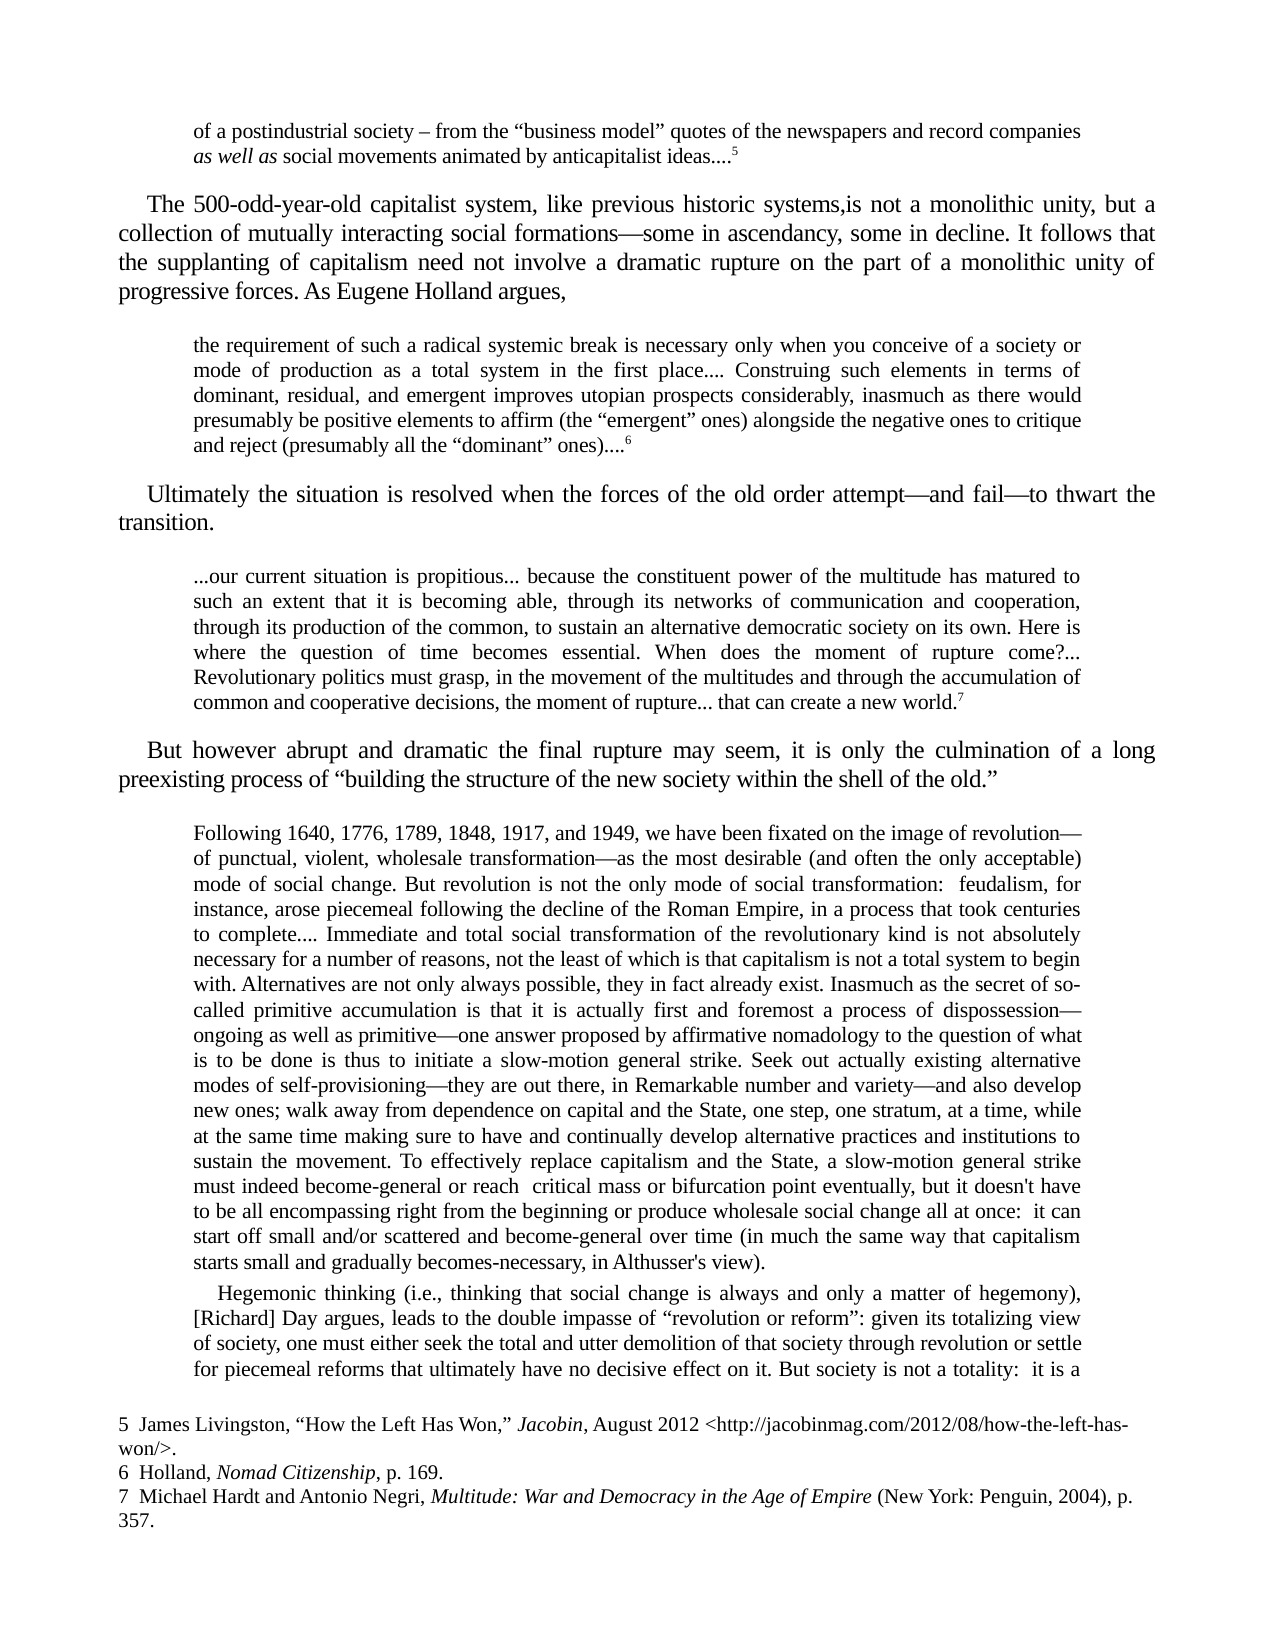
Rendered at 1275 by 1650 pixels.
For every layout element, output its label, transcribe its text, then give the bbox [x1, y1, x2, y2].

text of a postindustrial society – from the “business model” quotes of the newspapers and record companies as well as social movements animated by anticapitalist ideas.... [193, 118, 1082, 168]
text Following 1640, 1776, 1789, 1848, 1917, and 1949, we have been fixated on the image of revolution—of punctual, violent, wholesale transformation—as the most desirable (and often the only acceptable) mode of social change. But revolution is not the only mode of social transformation: feudalism, for instance, arose piecemeal following the decline of the Roman Empire, in a process that took centuries to complete.... Immediate and total social transformation of the revolutionary kind is not absolutely necessary for a number of reasons, not the least of which is that capitalism is not a total system to begin with. Alternatives are not only always possible, they in fact already exist. Inasmuch as the secret of so-called primitive accumulation is that it is actually first and foremost a process of dispossession—ongoing as well as primitive—one answer proposed by affirmative nomadology to the question of what is to be done is thus to initiate a slow-motion general strike. Seek out actually existing alternative modes of self-provisioning—they are out there, in Remarkable number and variety—and also develop new ones; walk away from dependence on capital and the State, one step, one stratum, at a time, while at the same time making sure to have and continually develop alternative practices and institutions to sustain the movement. To effectively replace capitalism and the State, a slow-motion general strike must indeed become-general or reach critical mass or bifurcation point eventually, but it doesn't have to be all encompassing right from the beginning or produce wholesale social change all at once: it can start off small and/or scattered and become-general over time (in much the same way that capitalism starts small and gradually becomes-necessary, in Althusser's view). [193, 820, 1082, 1274]
text Michael Hardt and Antonio Negri, Multitude: War and Democracy in the Age of Empire (New York: Penguin, 2004), p. 357. [118, 1484, 1157, 1532]
text Holland, Nomad Citizenship, p. 169. [118, 1460, 1157, 1484]
text The 500-odd-year-old capitalist system, like previous historic systems,is not a monolithic unity, but a collection of mutually interacting social formations—some in ascendancy, some in decline. It follows that the supplanting of capitalism need not involve a dramatic rupture on the part of a monolithic unity of progressive forces. As Eugene Holland argues, [118, 189, 1157, 304]
text James Livingston, “How the Left Has Won,” Jacobin, August 2012 <http://jacobinmag.com/2012/08/how-the-left-has-won/>. [118, 1412, 1157, 1460]
text But however abrupt and dramatic the final rupture may seem, it is only the culmination of a long preexisting process of “building the structure of the new society within the shell of the old.” [118, 736, 1157, 793]
text ...our current situation is propitious... because the constituent power of the multitude has matured to such an extent that it is becoming able, through its networks of communication and cooperation, through its production of the common, to sustain an alternative democratic society on its own. Here is where the question of time becomes essential. When does the moment of rupture come?... Revolutionary politics must grasp, in the movement of the multitudes and through the accumulation of common and cooperative decisions, the moment of rupture... that can create a new world. [193, 563, 1082, 714]
text Ultimately the situation is resolved when the forces of the old order attempt—and fail—to thwart the transition. [118, 479, 1157, 536]
text the requirement of such a radical systemic break is necessary only when you conceive of a society or mode of production as a total system in the first place.... Construing such elements in terms of dominant, residual, and emergent improves utopian prospects considerably, inasmuch as there would presumably be positive elements to affirm (the “emergent” ones) alongside the negative ones to critique and reject (presumably all the “dominant” ones).... [193, 332, 1082, 458]
text Hegemonic thinking (i.e., thinking that social change is always and only a matter of hegemony), [Richard] Day argues, leads to the double impasse of “revolution or reform”: given its totalizing view of society, one must either seek the total and utter demolition of that society through revolution or settle for piecemeal reforms that ultimately have no decisive effect on it. But society is not a totality: it is a [193, 1280, 1082, 1381]
